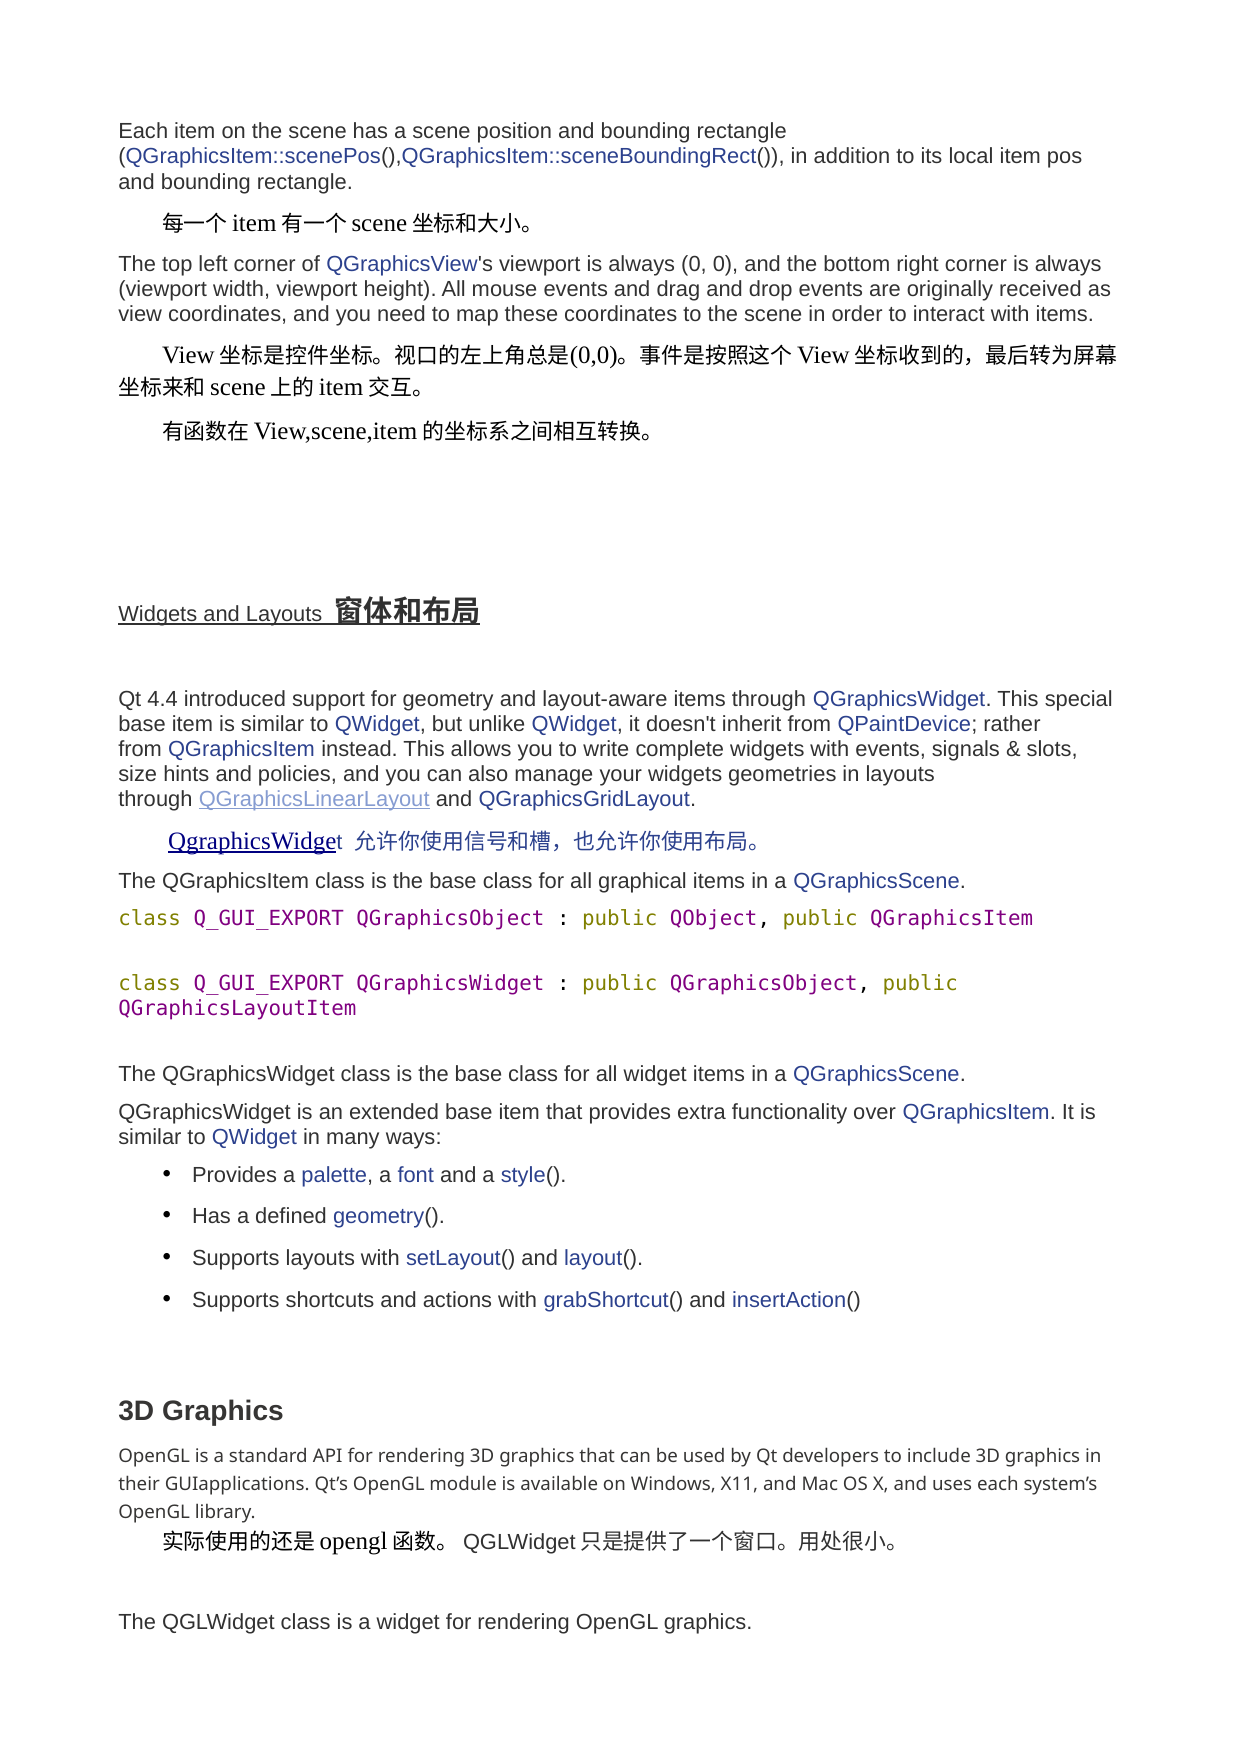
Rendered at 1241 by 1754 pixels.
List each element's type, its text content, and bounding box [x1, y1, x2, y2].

text The top left corner of QGraphicsView's viewport is always (0, 0), and the bottom right corner is always (viewport width, viewport height). All mouse events and drag and drop events are originally received as view coordinates, and you need to map these coordinates to the scene in order to interact with items. [118, 250, 1122, 326]
text View坐标是控件坐标。视口的左上角总是(0,0)。事件是按照这个View坐标收到的，最后转为屏幕坐标来和scene上的item交互。 [118, 338, 1122, 402]
text class Q_GUI_EXPORT QGraphicsObject : public QObject, public QGraphicsItem [118, 906, 1122, 930]
text 实际使用的还是opengl函数。 QGLWidget只是提供了一个窗口。用处很小。 [118, 1524, 1122, 1555]
text The QGraphicsItem class is the base class for all graphical items in a QGraphicsScene. [118, 868, 1122, 893]
list Provides a palette, a font and a style(). [162, 1162, 1122, 1188]
text OpenGL is a standard API for rendering 3D graphics that can be used by Qt developers to include 3D graphics in their GUIapplications. Qt’s OpenGL module is available on Windows, X11, and Mac OS X, and uses each system’s OpenGL library. [118, 1439, 1122, 1524]
text class Q_GUI_EXPORT QGraphicsWidget : public QGraphicsObject, public QGraphicsLayoutItem [118, 971, 1122, 1020]
list Has a defined geometry(). [162, 1203, 1122, 1229]
text The QGLWidget class is a widget for rendering OpenGL graphics. [118, 1609, 1122, 1634]
text QgraphicsWidget 允许你使用信号和槽，也允许你使用布局。 [118, 824, 1122, 856]
text Qt 4.4 introduced support for geometry and layout-aware items through QGraphicsWidget. This special base item is similar to QWidget, but unlike QWidget, it doesn't inherit from QPaintDevice; rather from QGraphicsItem instead. This allows you to write complete widgets with events, signals & slots, size hints and policies, and you can also manage your widgets geometries in layouts through QGraphicsLinearLayout and QGraphicsGridLayout. [118, 686, 1122, 812]
list Supports shortcuts and actions with grabShortcut() and insertAction() [162, 1287, 1122, 1312]
list Supports layouts with setLayout() and layout(). [162, 1245, 1122, 1271]
text 有函数在View,scene,item的坐标系之间相互转换。 [118, 414, 1122, 446]
text The QGraphicsWidget class is the base class for all widget items in a QGraphicsScene. [118, 1061, 1122, 1086]
subtitle Widgets and Layouts 窗体和布局 [118, 588, 1122, 630]
text Each item on the scene has a scene position and bounding rectangle (QGraphicsItem::scenePos(),QGraphicsItem::sceneBoundingRect()), in addition to its local item pos and bounding rectangle. [118, 118, 1122, 194]
text 每一个item有一个scene坐标和大小。 [118, 206, 1122, 238]
subtitle 3D Graphics [118, 1394, 1122, 1427]
text QGraphicsWidget is an extended base item that provides extra functionality over QGraphicsItem. It is similar to QWidget in many ways: [118, 1099, 1122, 1149]
